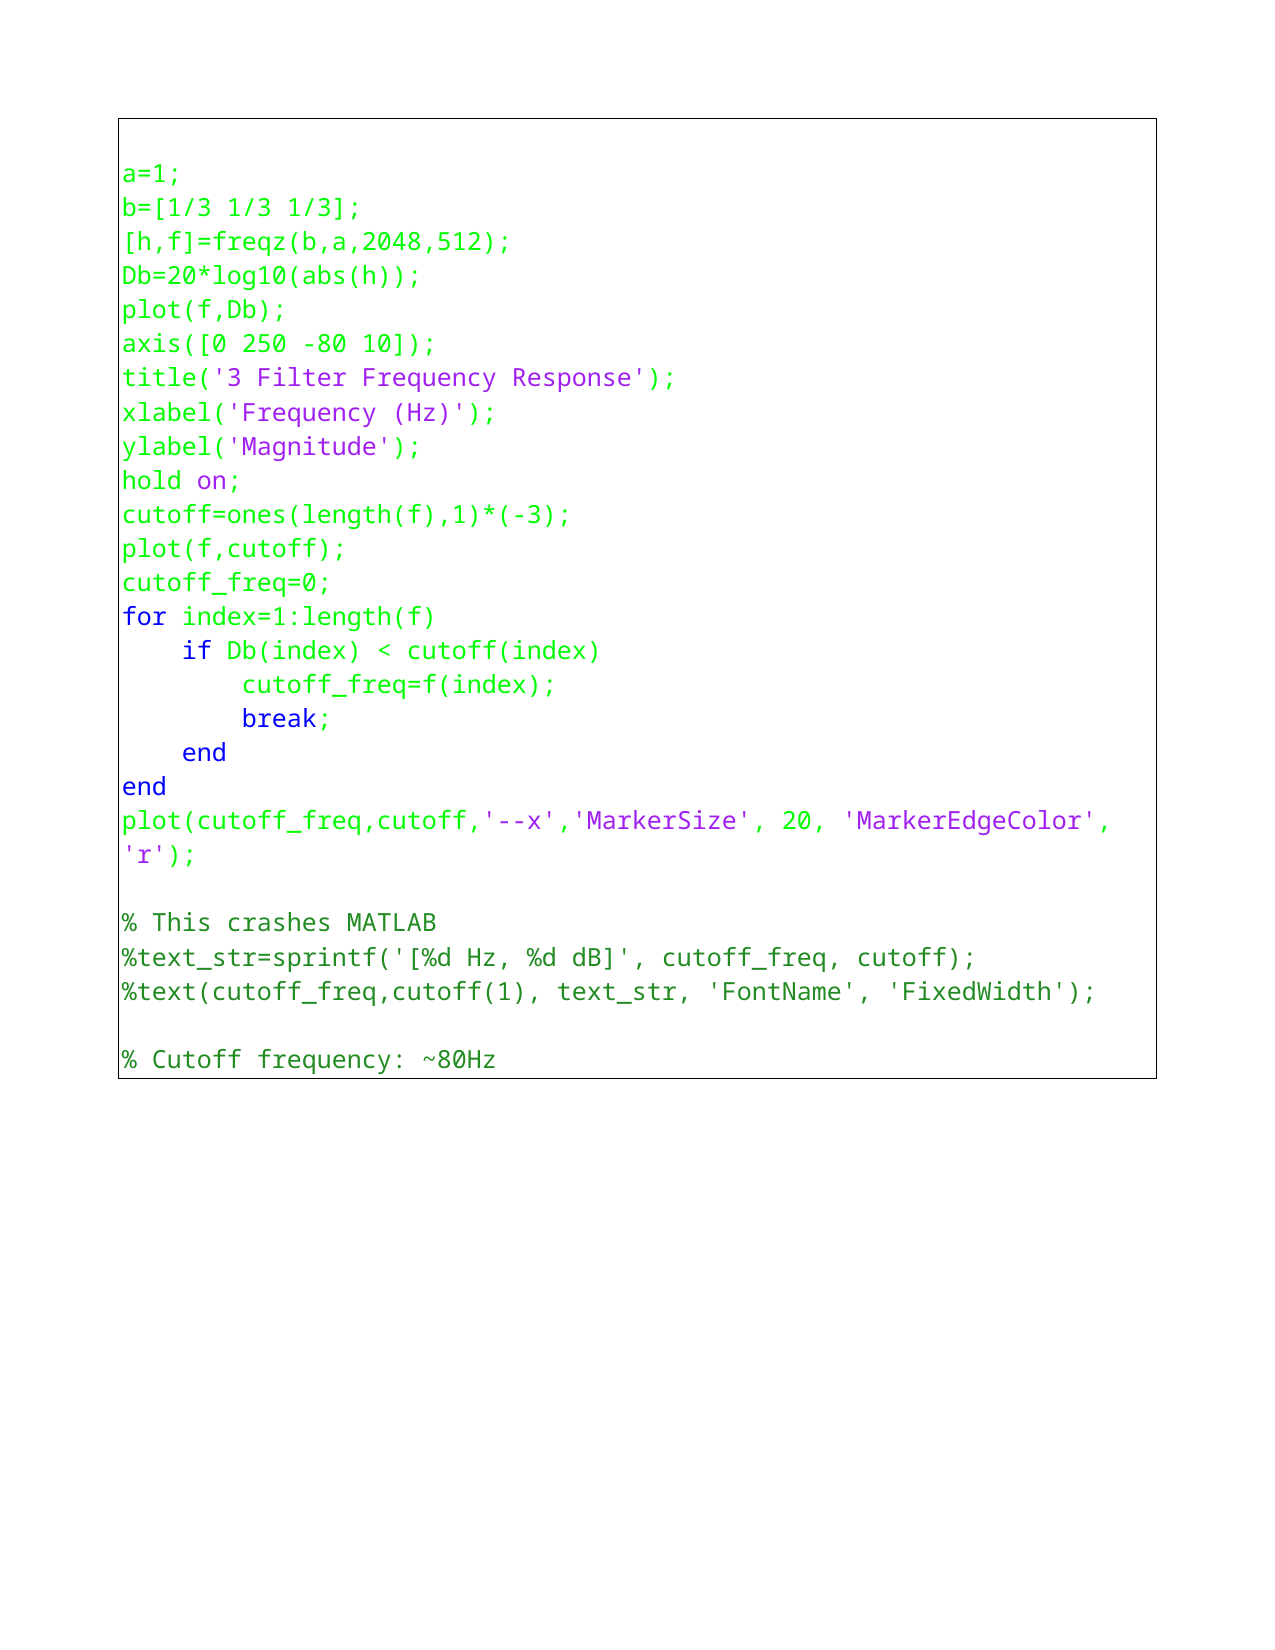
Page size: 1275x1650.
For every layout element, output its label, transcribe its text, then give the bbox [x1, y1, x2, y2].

text for index=1:length(f) [119, 595, 1156, 629]
text if Db(index) < cutoff(index) [119, 629, 1156, 663]
text title('3 Filter Frequency Response'); [119, 357, 1156, 391]
text %text(cutoff_freq,cutoff(1), text_str, 'FontName', 'FixedWidth'); [119, 970, 1156, 1007]
text % Cutoff frequency: ~80Hz [119, 1038, 1156, 1078]
text axis([0 250 -80 10]); [119, 322, 1156, 357]
text xlabel('Frequency (Hz)'); [119, 391, 1156, 425]
text a=1; [119, 152, 1156, 186]
text plot(cutoff_freq,cutoff,'--x','MarkerSize', 20, 'MarkerEdgeColor', 'r'); [119, 799, 1156, 871]
text hold on; [119, 459, 1156, 493]
text end [119, 765, 1156, 799]
text break; [119, 697, 1156, 731]
text b=[1/3 1/3 1/3]; [119, 186, 1156, 220]
text plot(f,cutoff); [119, 527, 1156, 561]
text end [119, 731, 1156, 765]
text cutoff=ones(length(f),1)*(-3); [119, 493, 1156, 527]
text cutoff_freq=0; [119, 561, 1156, 595]
text [h,f]=freqz(b,a,2048,512); [119, 220, 1156, 254]
text %text_str=sprintf('[%d Hz, %d dB]', cutoff_freq, cutoff); [119, 936, 1156, 970]
text cutoff_freq=f(index); [119, 663, 1156, 697]
text plot(f,Db); [119, 288, 1156, 322]
text Db=20*log10(abs(h)); [119, 254, 1156, 288]
text % This crashes MATLAB [119, 902, 1156, 936]
text ylabel('Magnitude'); [119, 425, 1156, 459]
